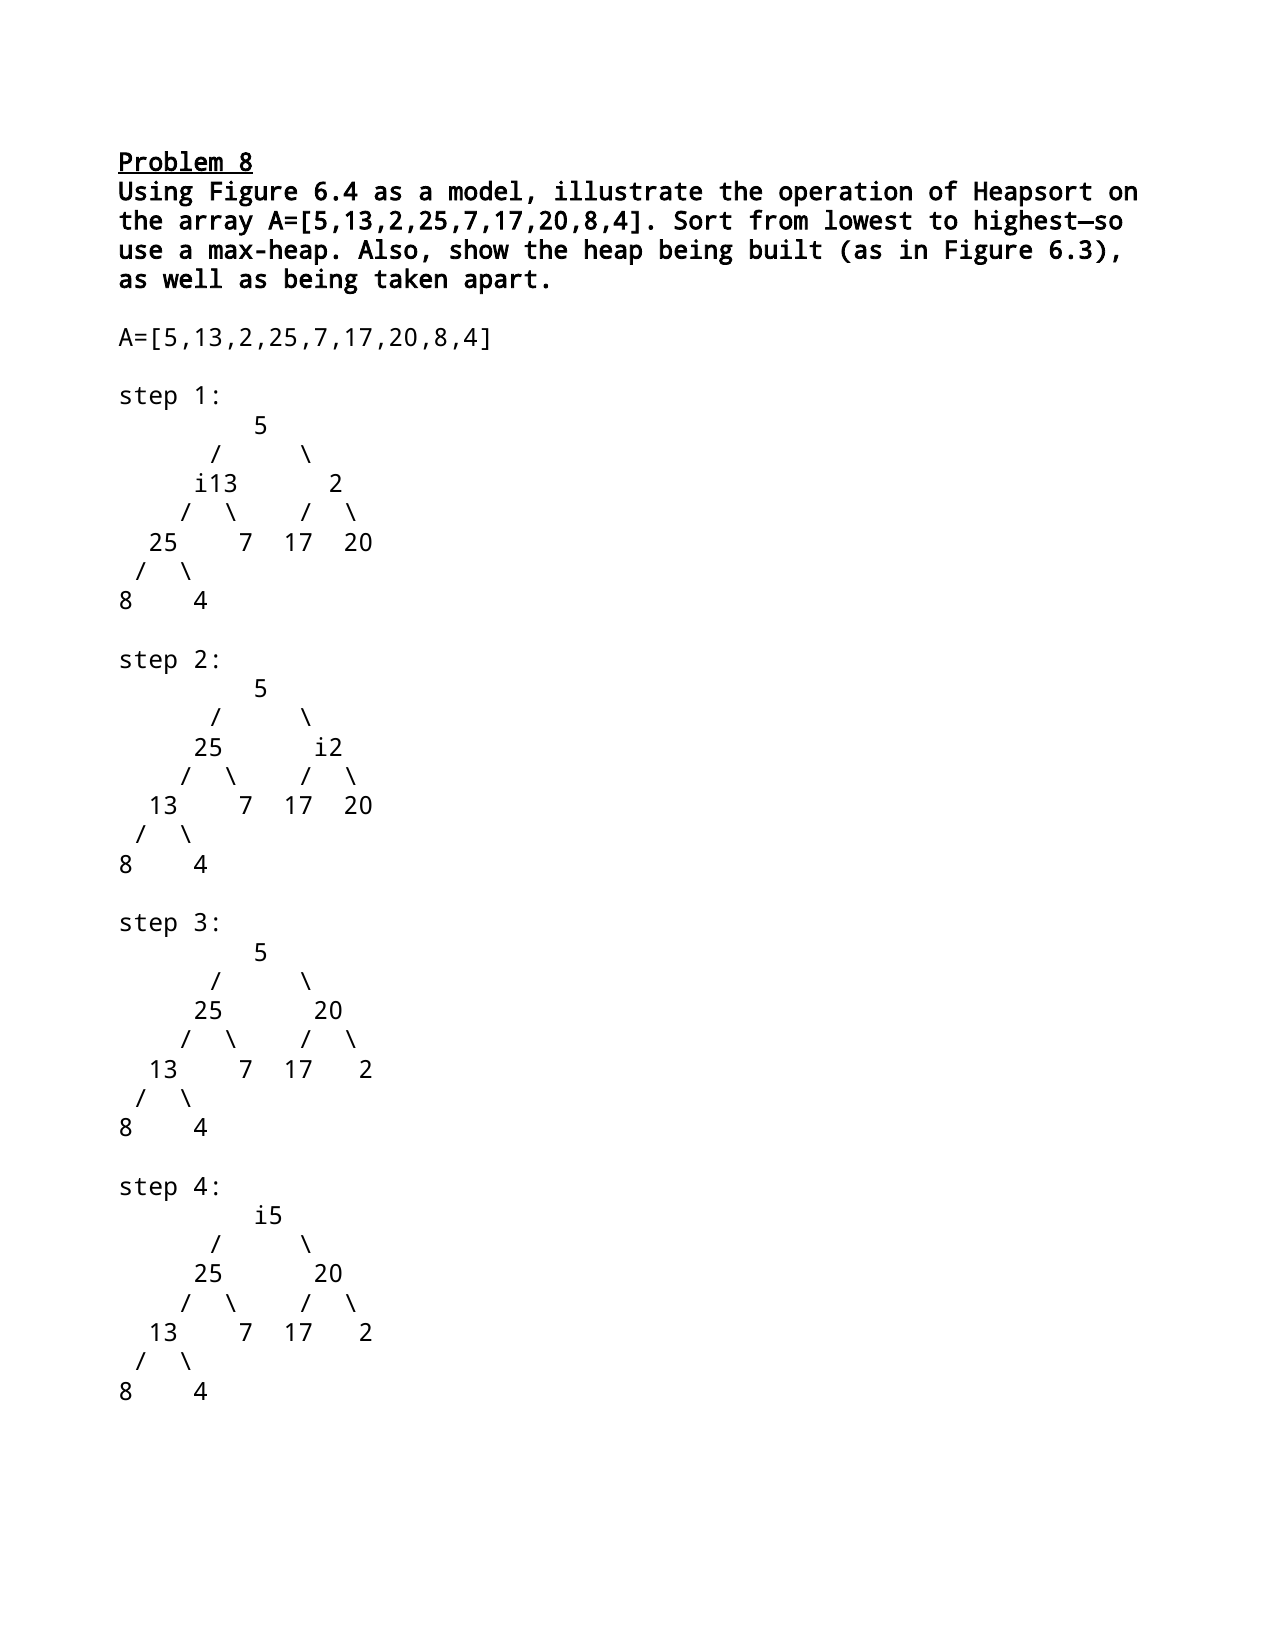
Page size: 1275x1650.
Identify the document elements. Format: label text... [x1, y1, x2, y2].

text 25 20 [118, 1260, 1157, 1289]
text / \ / \ [118, 762, 1157, 791]
text Problem 8 [118, 147, 1157, 177]
text 25 20 [118, 996, 1157, 1026]
text 13 7 17 20 [118, 791, 1157, 821]
text step 4: [118, 1172, 1157, 1201]
text 8 4 [118, 850, 1157, 879]
text i5 [118, 1201, 1157, 1230]
text / \ [118, 1347, 1157, 1377]
text / \ / \ [118, 1026, 1157, 1055]
text step 1: [118, 382, 1157, 411]
text 8 4 [118, 1113, 1157, 1143]
text 8 4 [118, 1377, 1157, 1406]
text / \ [118, 821, 1157, 850]
text 8 4 [118, 586, 1157, 616]
text 5 [118, 938, 1157, 967]
text / \ [118, 440, 1157, 469]
text / \ [118, 967, 1157, 996]
text 13 7 17 2 [118, 1318, 1157, 1347]
text A=[5,13,2,25,7,17,20,8,4] [118, 323, 1157, 352]
text step 2: [118, 645, 1157, 674]
text / \ / \ [118, 499, 1157, 528]
text 13 7 17 2 [118, 1055, 1157, 1084]
text / \ [118, 557, 1157, 586]
text / \ / \ [118, 1289, 1157, 1318]
text 25 7 17 20 [118, 528, 1157, 557]
text 25 i2 [118, 733, 1157, 762]
text Using Figure 6.4 as a model, illustrate the operation of Heapsort on the array A=[5,13,2,25,7,17,20,8,4]. Sort from lowest to highest—so use a max-heap. Also, show the heap being built (as in Figure 6.3), as well as being taken apart. [118, 177, 1157, 294]
text / \ [118, 1230, 1157, 1260]
text 5 [118, 411, 1157, 440]
text / \ [118, 1084, 1157, 1113]
text step 3: [118, 908, 1157, 938]
text 5 [118, 674, 1157, 703]
text / \ [118, 703, 1157, 733]
text i13 2 [118, 469, 1157, 499]
